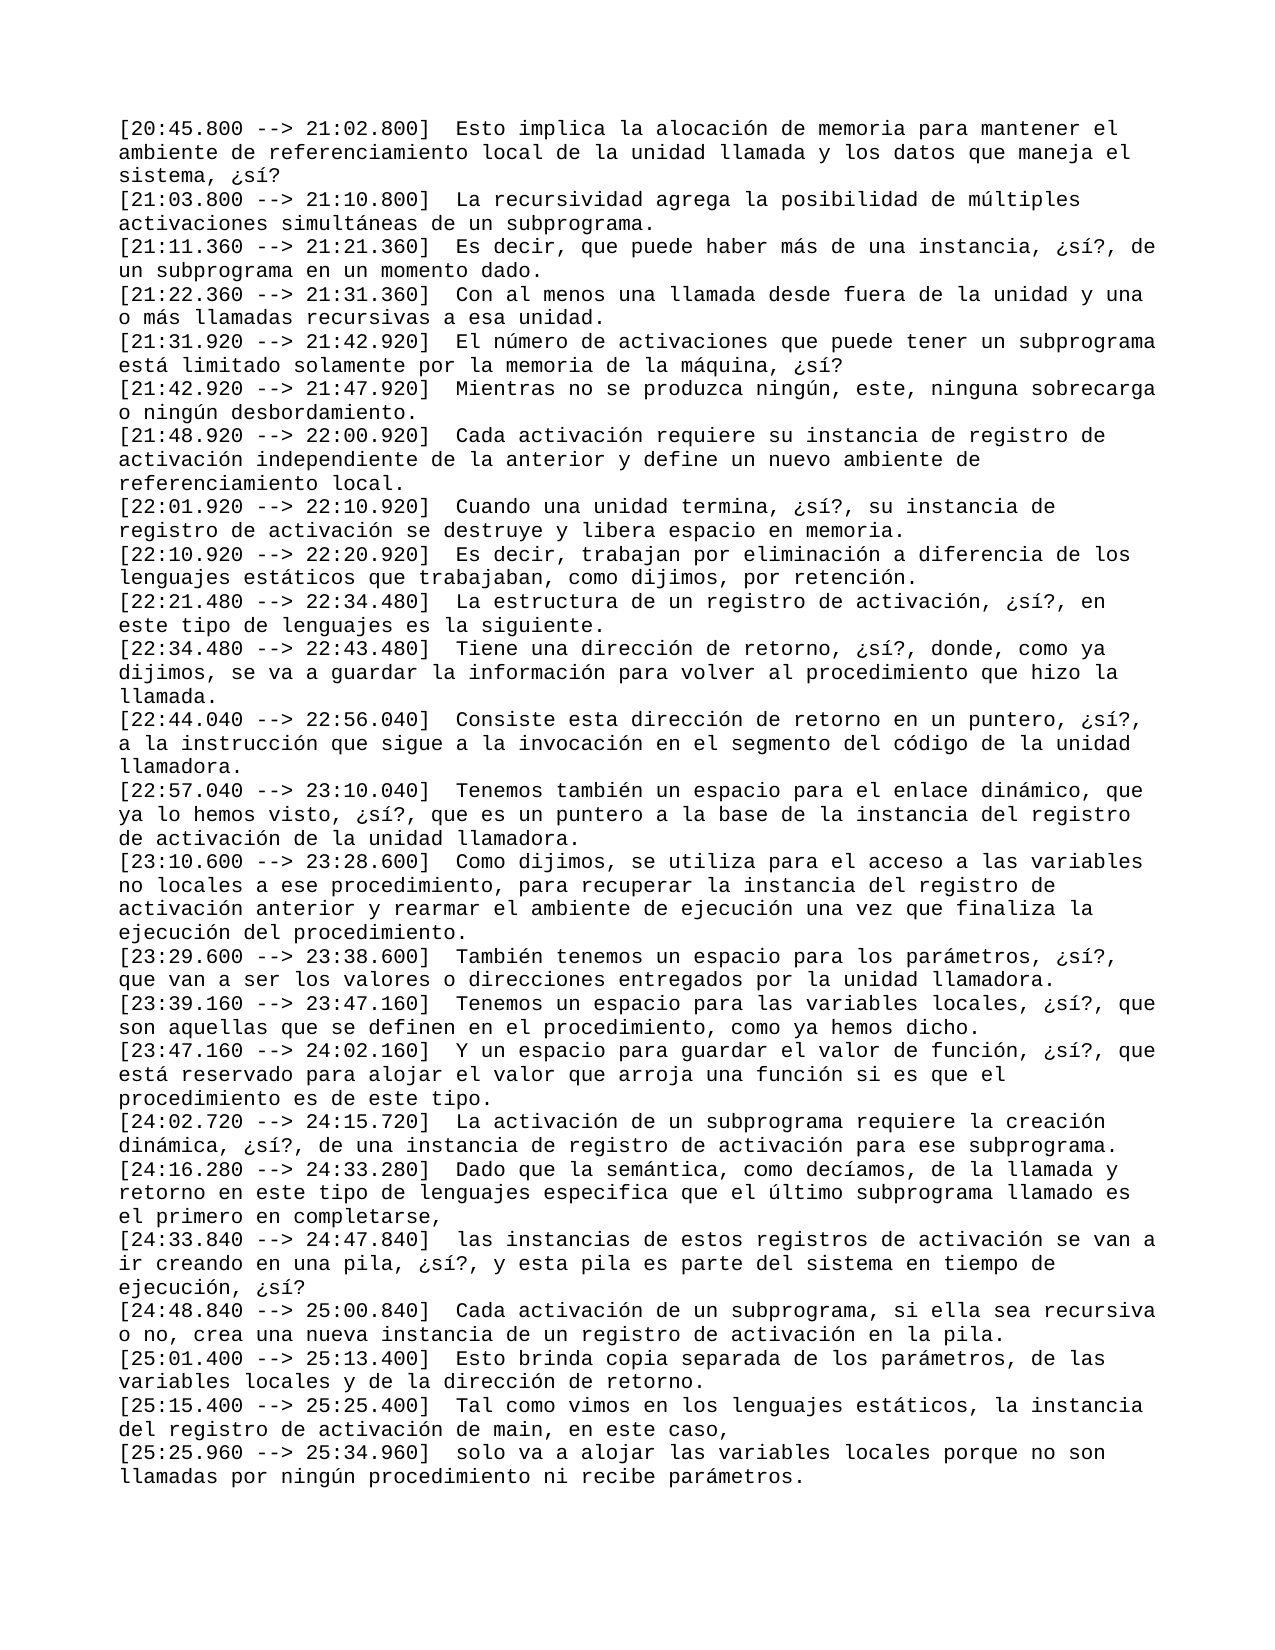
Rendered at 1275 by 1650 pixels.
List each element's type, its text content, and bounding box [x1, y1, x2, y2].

text [25:15.400 --> 25:25.400] Tal como vimos en los lenguajes estáticos, la instancia del registro de activación de main, en este caso, [118, 1395, 1157, 1442]
text [22:21.480 --> 22:34.480] La estructura de un registro de activación, ¿sí?, en este tipo de lenguajes es la siguiente. [118, 591, 1157, 638]
text [24:33.840 --> 24:47.840] las instancias de estos registros de activación se van a ir creando en una pila, ¿sí?, y esta pila es parte del sistema en tiempo de ejecución, ¿sí? [118, 1229, 1157, 1300]
text [21:31.920 --> 21:42.920] El número de activaciones que puede tener un subprograma está limitado solamente por la memoria de la máquina, ¿sí? [118, 331, 1157, 378]
text [22:44.040 --> 22:56.040] Consiste esta dirección de retorno en un puntero, ¿sí?, a la instrucción que sigue a la invocación en el segmento del código de la unidad llamadora. [118, 709, 1157, 780]
text [24:16.280 --> 24:33.280] Dado que la semántica, como decíamos, de la llamada y retorno en este tipo de lenguajes especifica que el último subprograma llamado es el primero en completarse, [118, 1158, 1157, 1229]
text [23:29.600 --> 23:38.600] También tenemos un espacio para los parámetros, ¿sí?, que van a ser los valores o direcciones entregados por la unidad llamadora. [118, 946, 1157, 993]
text [23:39.160 --> 23:47.160] Tenemos un espacio para las variables locales, ¿sí?, que son aquellas que se definen en el procedimiento, como ya hemos dicho. [118, 993, 1157, 1040]
text [22:34.480 --> 22:43.480] Tiene una dirección de retorno, ¿sí?, donde, como ya dijimos, se va a guardar la información para volver al procedimiento que hizo la llamada. [118, 638, 1157, 709]
text [21:22.360 --> 21:31.360] Con al menos una llamada desde fuera de la unidad y una o más llamadas recursivas a esa unidad. [118, 284, 1157, 331]
text [21:42.920 --> 21:47.920] Mientras no se produzca ningún, este, ninguna sobrecarga o ningún desbordamiento. [118, 378, 1157, 426]
text [22:01.920 --> 22:10.920] Cuando una unidad termina, ¿sí?, su instancia de registro de activación se destruye y libera espacio en memoria. [118, 496, 1157, 544]
text [21:48.920 --> 22:00.920] Cada activación requiere su instancia de registro de activación independiente de la anterior y define un nuevo ambiente de referenciamiento local. [118, 426, 1157, 496]
text [25:01.400 --> 25:13.400] Esto brinda copia separada de los parámetros, de las variables locales y de la dirección de retorno. [118, 1348, 1157, 1395]
text [23:47.160 --> 24:02.160] Y un espacio para guardar el valor de función, ¿sí?, que está reservado para alojar el valor que arroja una función si es que el procedimiento es de este tipo. [118, 1040, 1157, 1111]
text [20:45.800 --> 21:02.800] Esto implica la alocación de memoria para mantener el ambiente de referenciamiento local de la unidad llamada y los datos que maneja el sistema, ¿sí? [118, 118, 1157, 189]
text [25:25.960 --> 25:34.960] solo va a alojar las variables locales porque no son llamadas por ningún procedimiento ni recibe parámetros. [118, 1442, 1157, 1489]
text [23:10.600 --> 23:28.600] Como dijimos, se utiliza para el acceso a las variables no locales a ese procedimiento, para recuperar la instancia del registro de activación anterior y rearmar el ambiente de ejecución una vez que finaliza la ejecución del procedimiento. [118, 851, 1157, 946]
text [22:10.920 --> 22:20.920] Es decir, trabajan por eliminación a diferencia de los lenguajes estáticos que trabajaban, como dijimos, por retención. [118, 544, 1157, 591]
text [24:48.840 --> 25:00.840] Cada activación de un subprograma, si ella sea recursiva o no, crea una nueva instancia de un registro de activación en la pila. [118, 1300, 1157, 1348]
text [24:02.720 --> 24:15.720] La activación de un subprograma requiere la creación dinámica, ¿sí?, de una instancia de registro de activación para ese subprograma. [118, 1111, 1157, 1158]
text [21:03.800 --> 21:10.800] La recursividad agrega la posibilidad de múltiples activaciones simultáneas de un subprograma. [118, 189, 1157, 236]
text [22:57.040 --> 23:10.040] Tenemos también un espacio para el enlace dinámico, que ya lo hemos visto, ¿sí?, que es un puntero a la base de la instancia del registro de activación de la unidad llamadora. [118, 780, 1157, 851]
text [21:11.360 --> 21:21.360] Es decir, que puede haber más de una instancia, ¿sí?, de un subprograma en un momento dado. [118, 236, 1157, 284]
